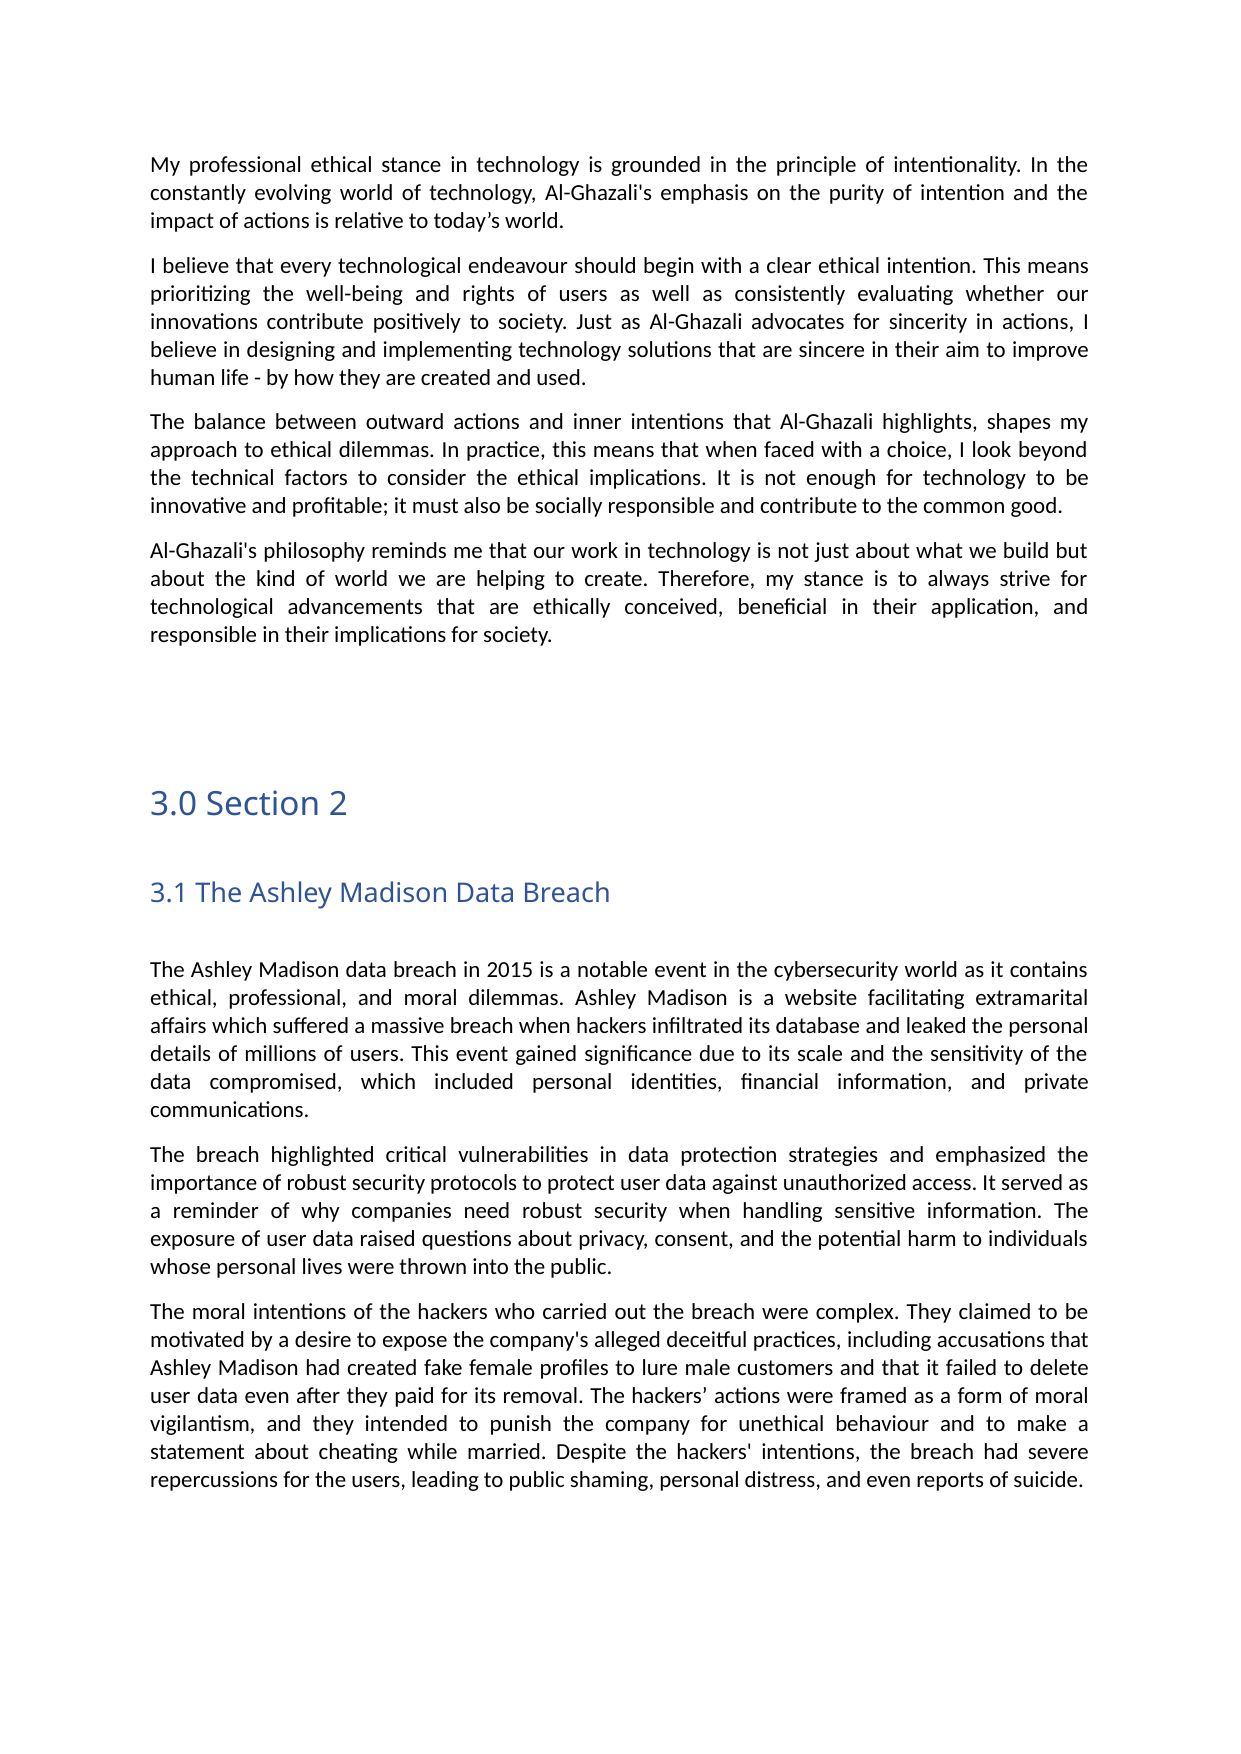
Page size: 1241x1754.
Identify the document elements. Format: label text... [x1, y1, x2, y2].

text I believe that every technological endeavour should begin with a clear ethical intention. This means prioritizing the well-being and rights of users as well as consistently evaluating whether our innovations contribute positively to society. Just as Al-Ghazali advocates for sincerity in actions, I believe in designing and implementing technology solutions that are sincere in their aim to improve human life - by how they are created and used. [150, 251, 1090, 391]
text The balance between outward actions and inner intentions that Al-Ghazali highlights, shapes my approach to ethical dilemmas. In practice, this means that when faced with a choice, I look beyond the technical factors to consider the ethical implications. It is not enough for technology to be innovative and profitable; it must also be socially responsible and contribute to the common good. [150, 407, 1090, 519]
text The Ashley Madison data breach in 2015 is a notable event in the cybersecurity world as it contains ethical, professional, and moral dilemmas. Ashley Madison is a website facilitating extramarital affairs which suffered a massive breach when hackers infiltrated its database and leaked the personal details of millions of users. This event gained significance due to its scale and the sensitivity of the data compromised, which included personal identities, financial information, and private communications. [150, 955, 1090, 1123]
subtitle 3.0 Section 2 [150, 779, 1090, 825]
text Al-Ghazali's philosophy reminds me that our work in technology is not just about what we build but about the kind of world we are helping to create. Therefore, my stance is to always strive for technological advancements that are ethically conceived, beneficial in their application, and responsible in their implications for society. [150, 536, 1090, 648]
subtitle 3.1 The Ashley Madison Data Breach [150, 874, 1090, 911]
text The breach highlighted critical vulnerabilities in data protection strategies and emphasized the importance of robust security protocols to protect user data against unauthorized access. It served as a reminder of why companies need robust security when handling sensitive information. The exposure of user data raised questions about privacy, consent, and the potential harm to individuals whose personal lives were thrown into the public. [150, 1140, 1090, 1280]
text The moral intentions of the hackers who carried out the breach were complex. They claimed to be motivated by a desire to expose the company's alleged deceitful practices, including accusations that Ashley Madison had created fake female profiles to lure male customers and that it failed to delete user data even after they paid for its removal. The hackers’ actions were framed as a form of moral vigilantism, and they intended to punish the company for unethical behaviour and to make a statement about cheating while married. Despite the hackers' intentions, the breach had severe repercussions for the users, leading to public shaming, personal distress, and even reports of suicide. [150, 1297, 1090, 1493]
text My professional ethical stance in technology is grounded in the principle of intentionality. In the constantly evolving world of technology, Al-Ghazali's emphasis on the purity of intention and the impact of actions is relative to today’s world. [150, 150, 1090, 234]
